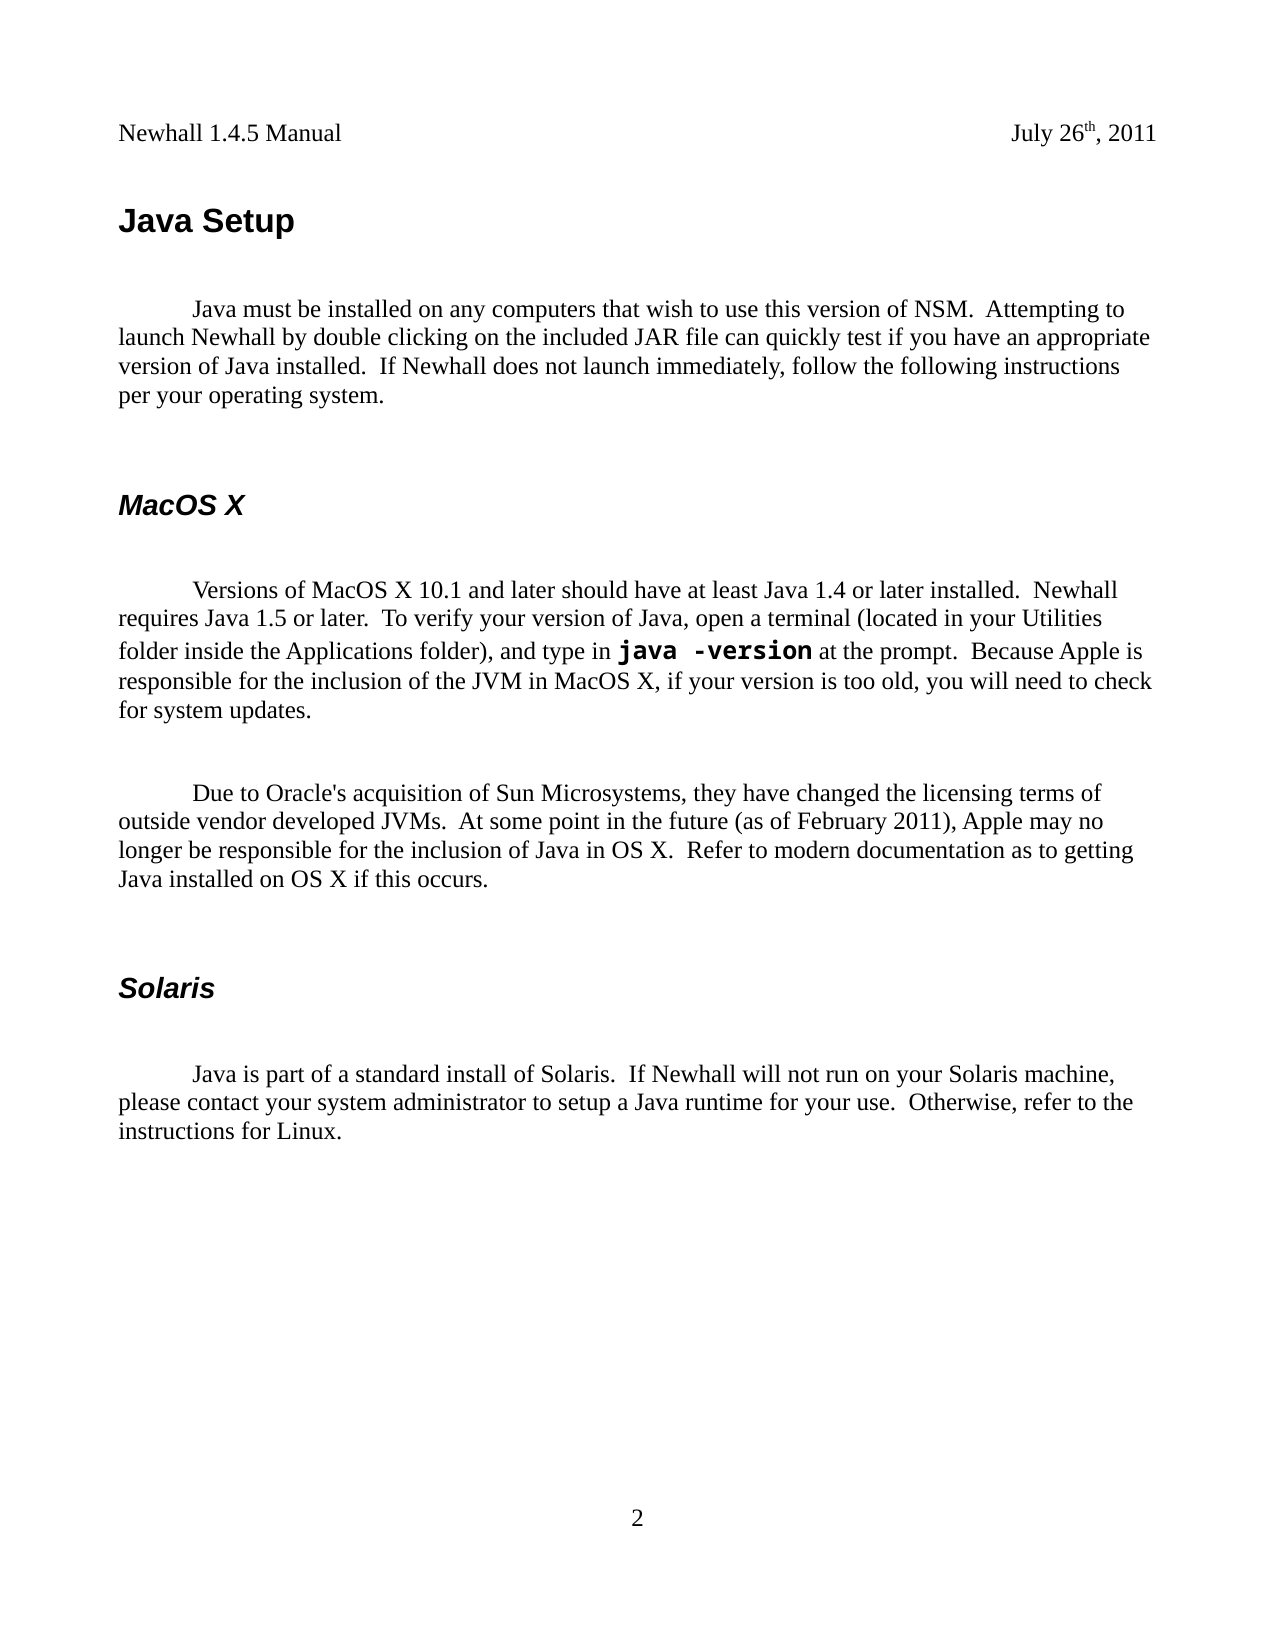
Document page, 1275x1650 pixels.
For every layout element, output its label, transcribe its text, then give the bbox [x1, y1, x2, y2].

subtitle MacOS X [118, 487, 1157, 521]
subtitle Solaris [118, 971, 1157, 1005]
text Due to Oracle's acquisition of Sun Microsystems, they have changed the licensing terms of outside vendor developed JVMs. At some point in the future (as of February 2011), Apple may no longer be responsible for the inclusion of Java in OS X. Refer to modern documentation as to getting Java installed on OS X if this occurs. [118, 778, 1157, 893]
text Java must be installed on any computers that wish to use this version of NSM. Attempting to launch Newhall by double clicking on the included JAR file can quickly test if you have an appropriate version of Java installed. If Newhall does not launch immediately, follow the following instructions per your operating system. [118, 294, 1157, 409]
subtitle Java Setup [118, 201, 1157, 240]
text Versions of MacOS X 10.1 and later should have at least Java 1.4 or later installed. Newhall requires Java 1.5 or later. To verify your version of Java, open a terminal (located in your Utilities folder inside the Applications folder), and type in java -version at the prompt. Because Apple is responsible for the inclusion of the JVM in MacOS X, if your version is too old, you will need to check for system updates. [118, 575, 1157, 724]
text Java is part of a standard install of Solaris. If Newhall will not run on your Solaris machine, please contact your system administrator to setup a Java runtime for your use. Otherwise, refer to the instructions for Linux. [118, 1059, 1157, 1145]
